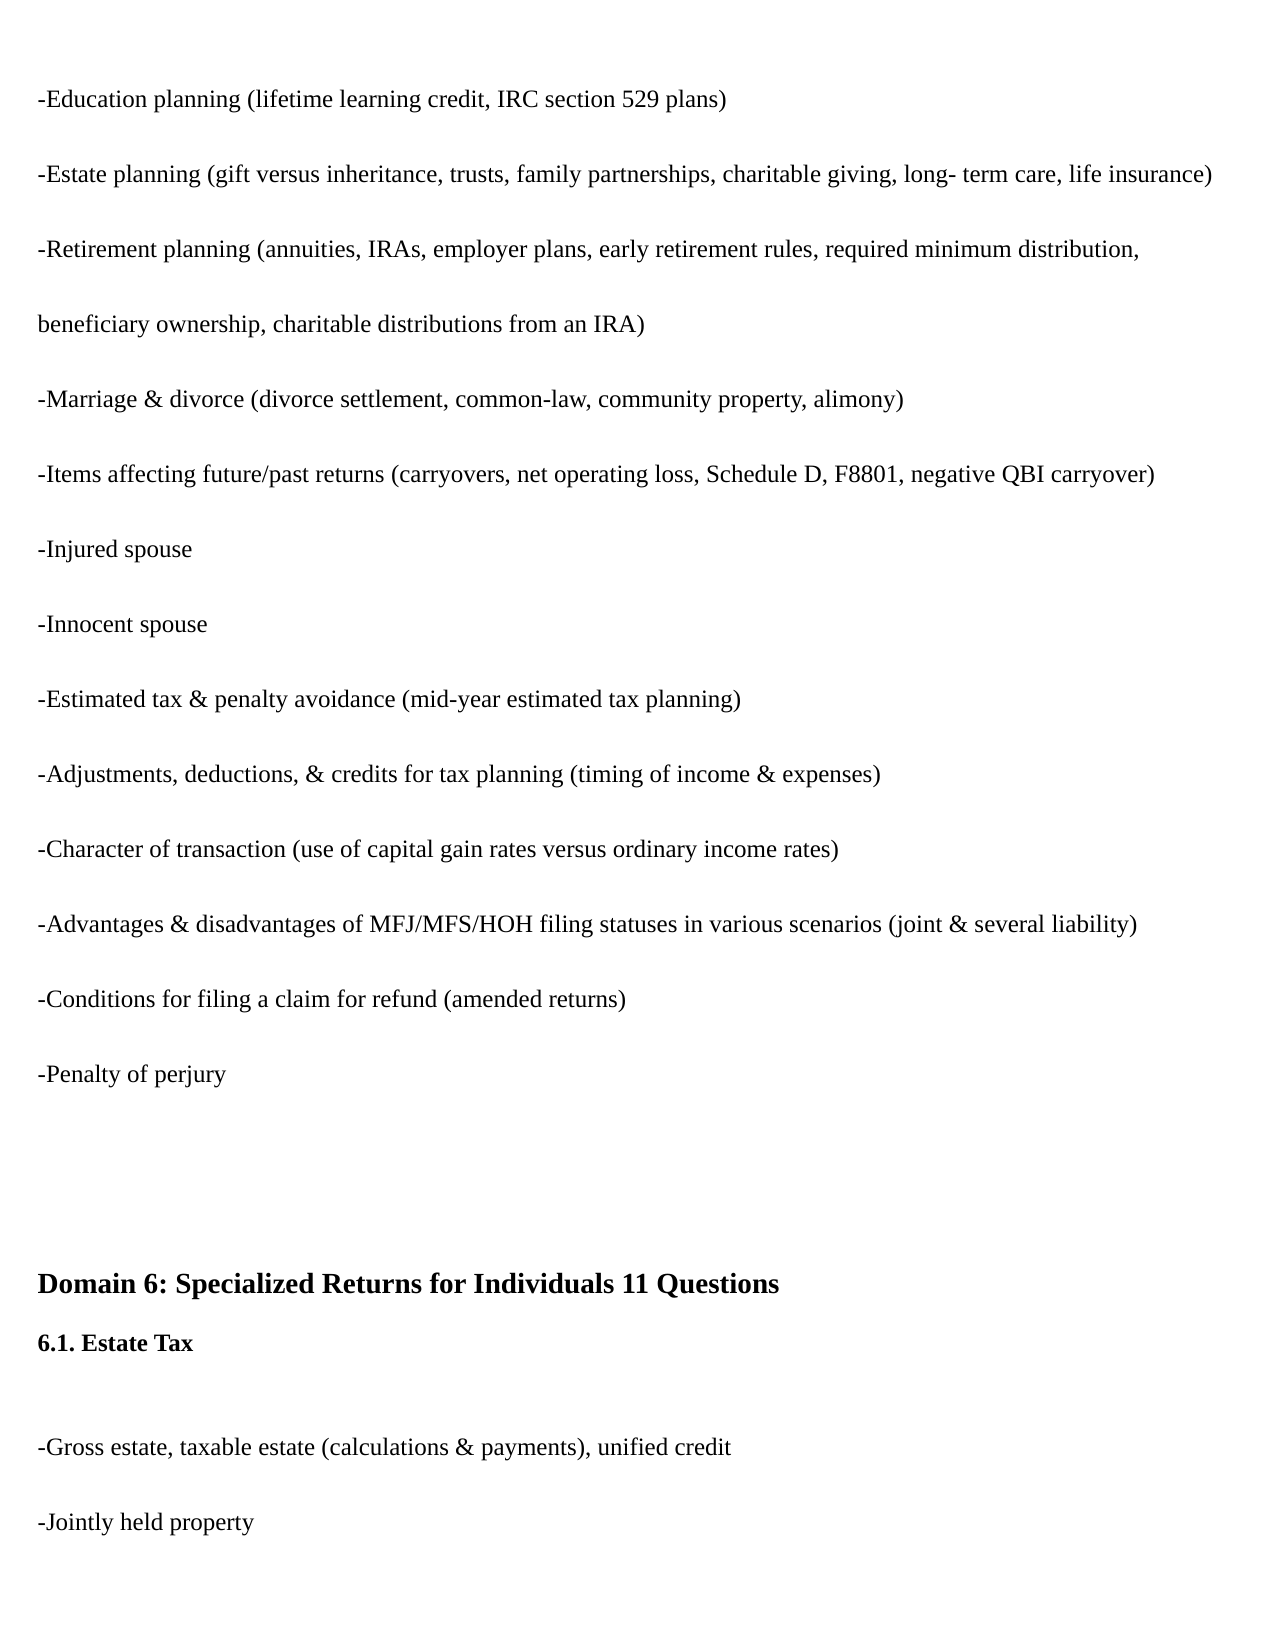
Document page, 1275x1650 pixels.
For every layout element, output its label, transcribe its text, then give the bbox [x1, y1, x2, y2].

text -Innocent spouse [37, 562, 1237, 637]
text -Jointly held property [37, 1461, 1237, 1536]
text -Retirement planning (annuities, IRAs, employer plans, early retirement rules, required minimum distribution, beneficiary ownership, charitable distributions from an IRA) [37, 187, 1237, 337]
text -Estate planning (gift versus inheritance, trusts, family partnerships, charitable giving, long- term care, life insurance) [37, 112, 1237, 187]
text -Conditions for filing a claim for refund (amended returns) [37, 937, 1237, 1012]
text 6.1. Estate Tax [37, 1328, 1237, 1357]
text -Estimated tax & penalty avoidance (mid-year estimated tax planning) [37, 637, 1237, 712]
text -Gross estate, taxable estate (calculations & payments), unified credit [37, 1386, 1237, 1461]
text -Character of transaction (use of capital gain rates versus ordinary income rates) [37, 787, 1237, 862]
text -Adjustments, deductions, & credits for tax planning (timing of income & expenses) [37, 712, 1237, 787]
text -Items affecting future/past returns (carryovers, net operating loss, Schedule D, F8801, negative QBI carryover) [37, 412, 1237, 487]
text -Education planning (lifetime learning credit, IRC section 529 plans) [37, 37, 1237, 112]
text -Penalty of perjury [37, 1012, 1237, 1087]
text Domain 6: Specialized Returns for Individuals 11 Questions [37, 1266, 1237, 1300]
text -Injured spouse [37, 487, 1237, 562]
text -Marriage & divorce (divorce settlement, common-law, community property, alimony) [37, 337, 1237, 412]
text -Advantages & disadvantages of MFJ/MFS/HOH filing statuses in various scenarios (joint & several liability) [37, 862, 1237, 937]
